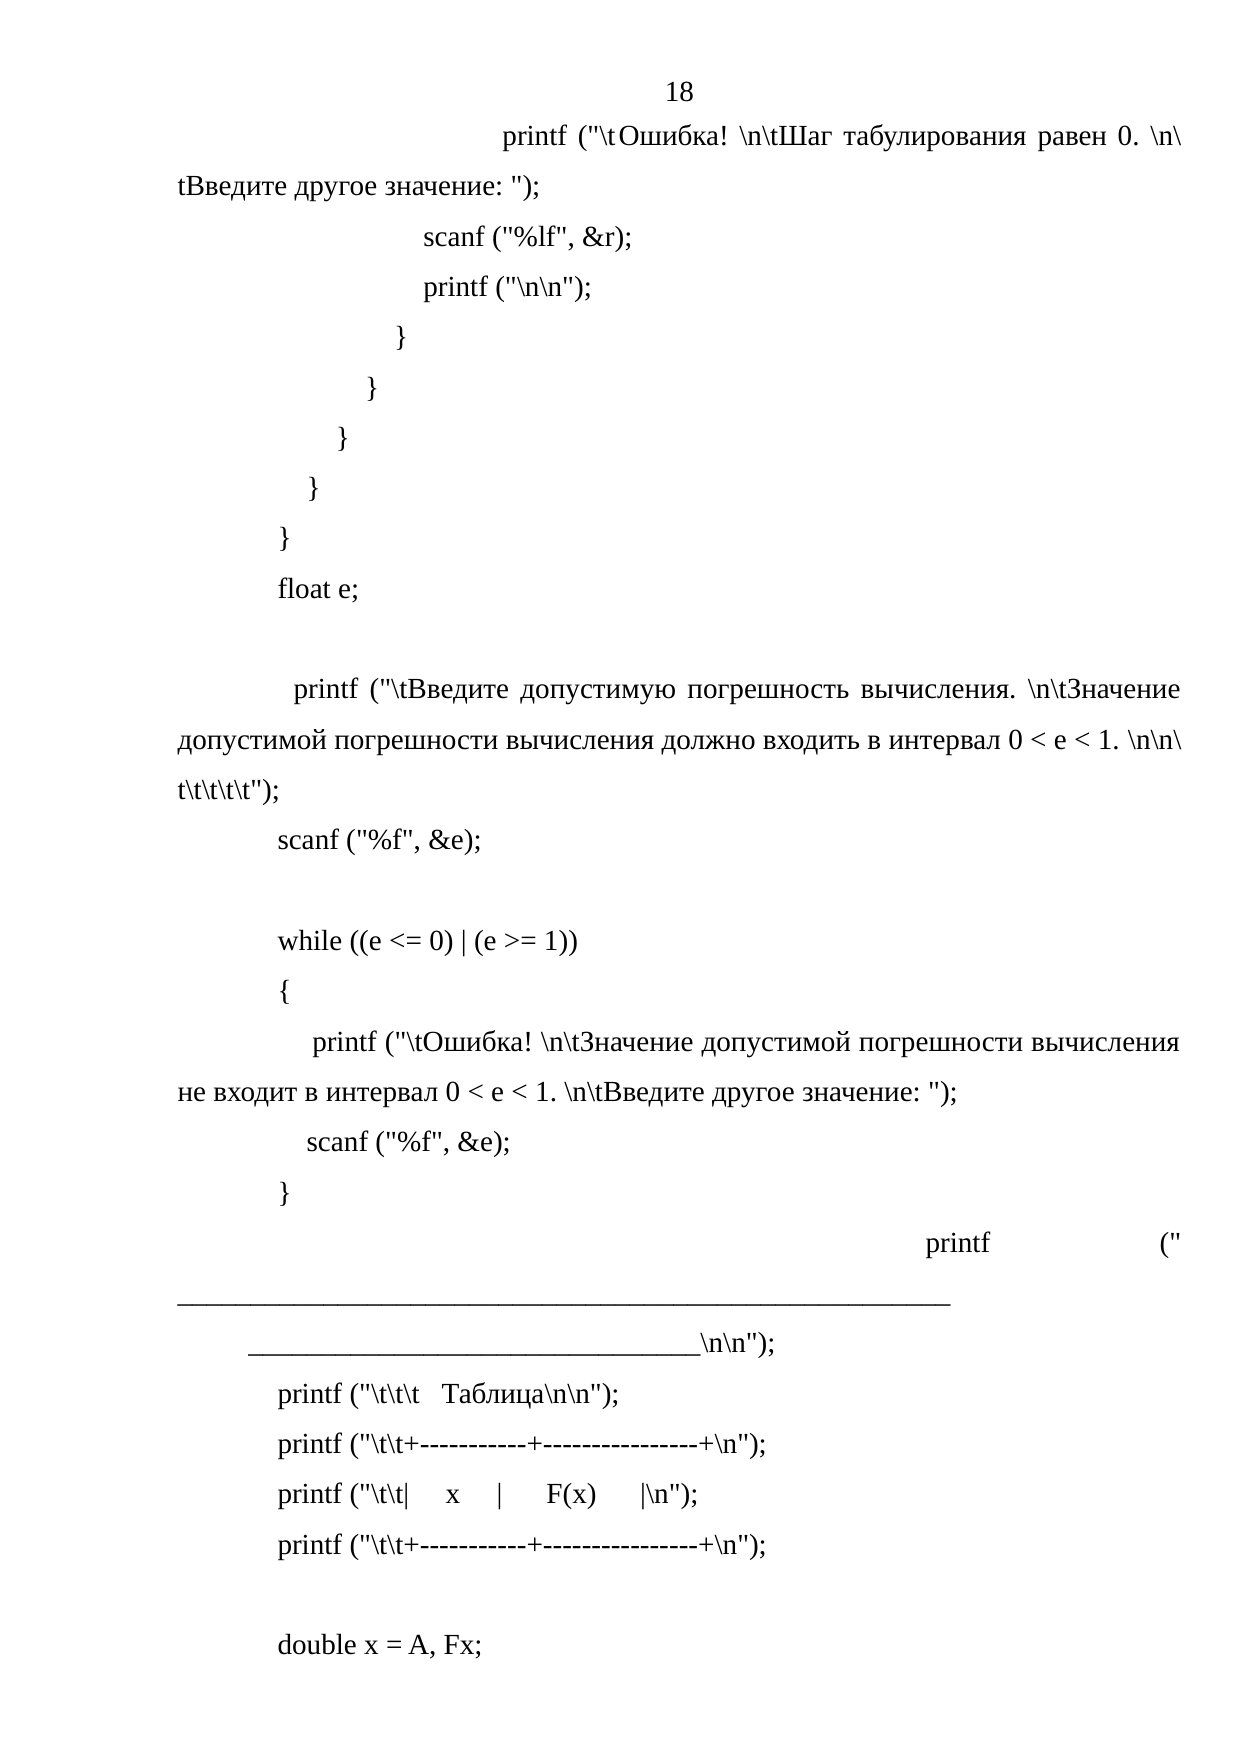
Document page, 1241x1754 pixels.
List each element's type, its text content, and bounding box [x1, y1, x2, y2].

text printf ("\t\t+-----------+----------------+\n"); [177, 1527, 1181, 1560]
text while ((e <= 0) | (e >= 1)) [177, 923, 1181, 957]
text double x = A, Fx; [177, 1627, 1181, 1661]
text printf ("\t\t| x | F(x) |\n"); [177, 1477, 1181, 1510]
text printf ("\n\n"); [177, 269, 1181, 303]
text } [177, 420, 1181, 453]
text scanf ("%f", &e); [177, 1124, 1181, 1158]
text printf (" _____________________________________________________ [177, 1225, 1181, 1309]
text printf ("\t\t\t Таблица\n\n"); [177, 1376, 1181, 1409]
text } [177, 470, 1181, 504]
text { [177, 973, 1181, 1007]
text } [177, 370, 1181, 403]
text printf ("\tВведите допустимую погрешность вычисления. \n\tЗначение допустимой погрешности вычисления должно входить в интервал 0 < e < 1. \n\n\t\t\t\t\t"); [177, 672, 1181, 806]
text float e; [177, 571, 1181, 604]
text printf ("\tОшибка! \n\tШаг табулирования равен 0. \n\tВведите другое значение: "); [177, 118, 1181, 202]
text printf ("\tОшибка! \n\tЗначение допустимой погрешности вычисления не входит в интервал 0 < e < 1. \n\tВведите другое значение: "); [177, 1024, 1181, 1108]
text } [177, 521, 1181, 554]
text } [177, 1175, 1181, 1208]
text } [177, 319, 1181, 353]
text printf ("\t\t+-----------+----------------+\n"); [177, 1426, 1181, 1460]
text _______________________________\n\n"); [177, 1326, 1181, 1359]
text scanf ("%f", &e); [177, 822, 1181, 856]
text scanf ("%lf", &r); [177, 219, 1181, 252]
